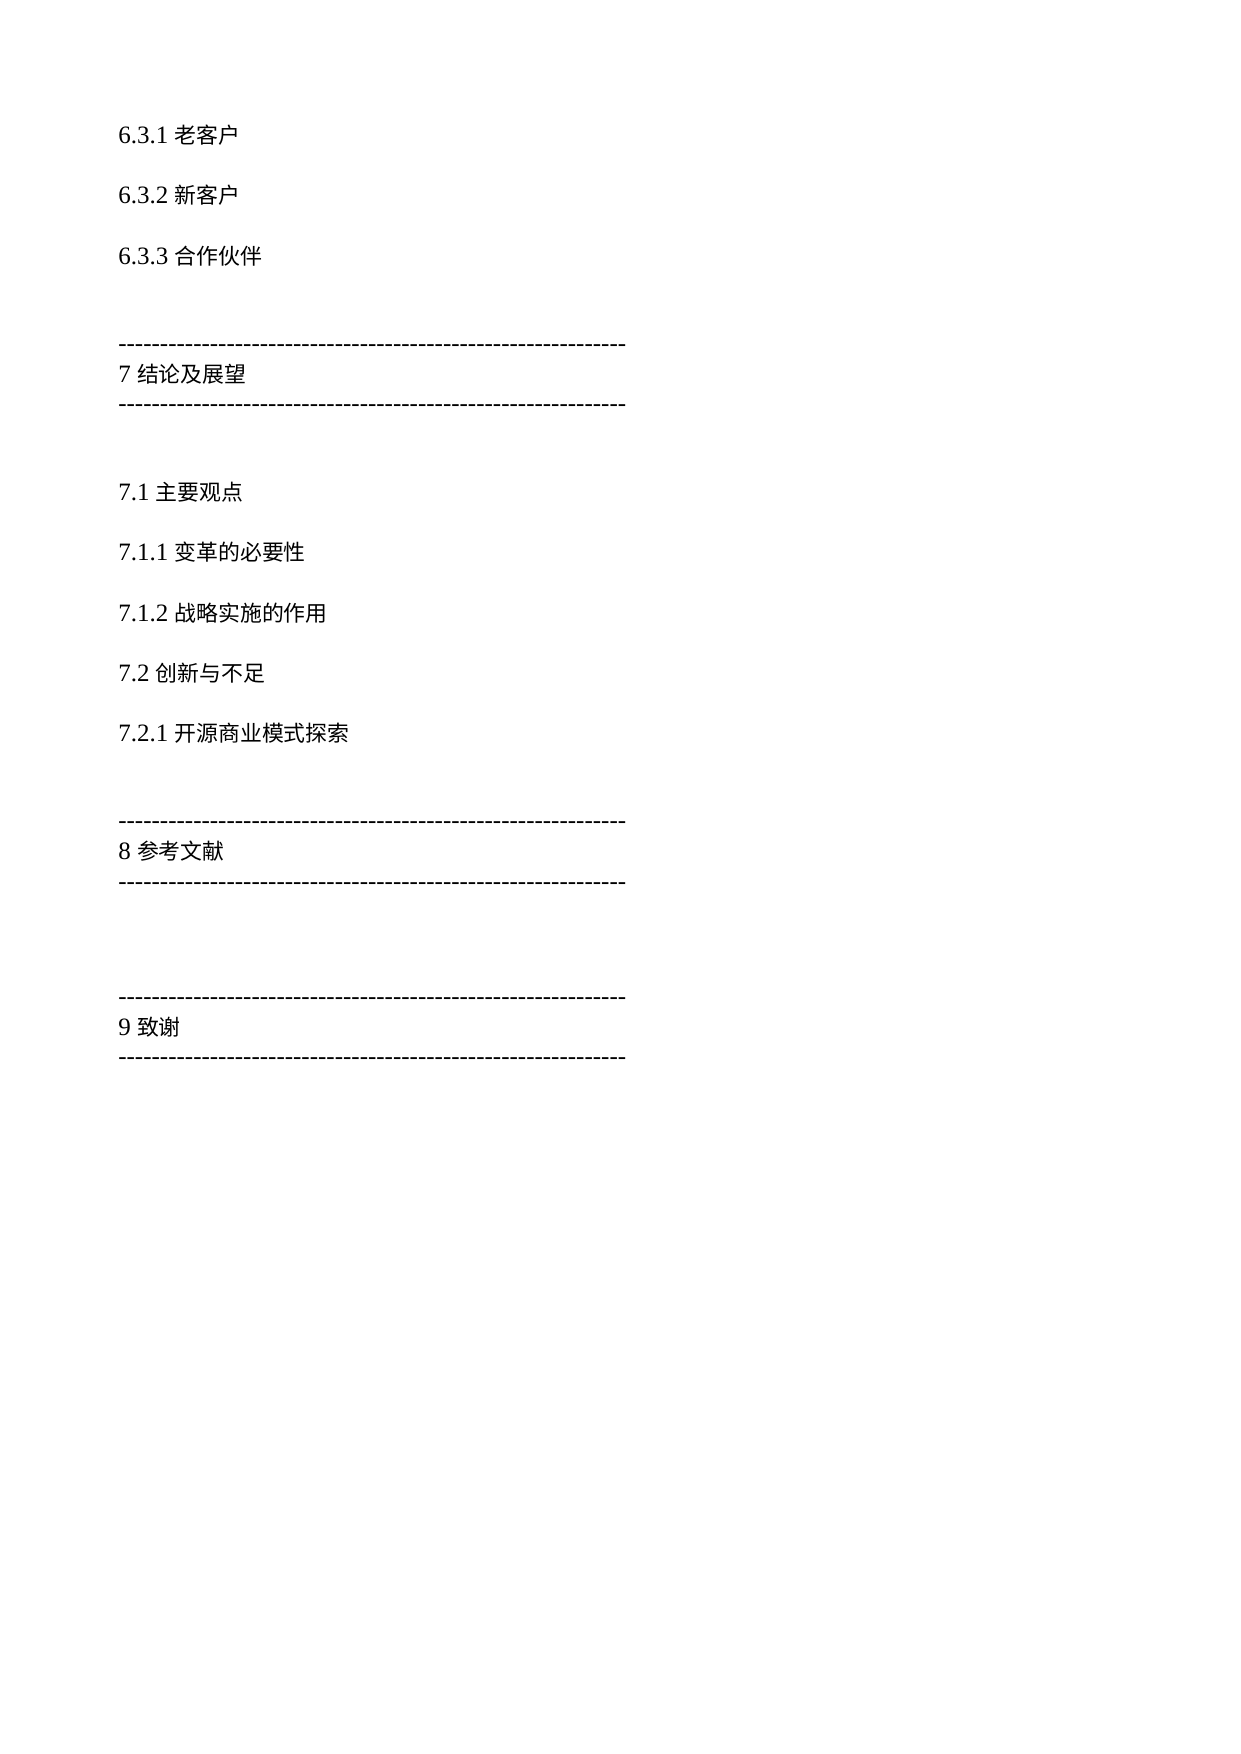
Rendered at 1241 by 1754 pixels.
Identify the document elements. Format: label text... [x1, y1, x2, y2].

text ------------------------------------------------------------- [118, 1041, 1122, 1070]
text 7.1.2 战略实施的作用 [118, 596, 1122, 627]
text 7.2.1 开源商业模式探索 [118, 716, 1122, 748]
text ------------------------------------------------------------- [118, 806, 1122, 834]
text 6.3.2 新客户 [118, 178, 1122, 210]
text 9 致谢 [118, 1010, 1122, 1041]
text 8 参考文献 [118, 834, 1122, 866]
text ------------------------------------------------------------- [118, 981, 1122, 1010]
text 6.3.1 老客户 [118, 118, 1122, 150]
text 7.1 主要观点 [118, 475, 1122, 506]
text 7.1.1 变革的必要性 [118, 535, 1122, 567]
text ------------------------------------------------------------- [118, 388, 1122, 417]
text 6.3.3 合作伙伴 [118, 239, 1122, 271]
text ------------------------------------------------------------- [118, 866, 1122, 895]
text ------------------------------------------------------------- [118, 328, 1122, 357]
text 7 结论及展望 [118, 357, 1122, 388]
text 7.2 创新与不足 [118, 656, 1122, 688]
